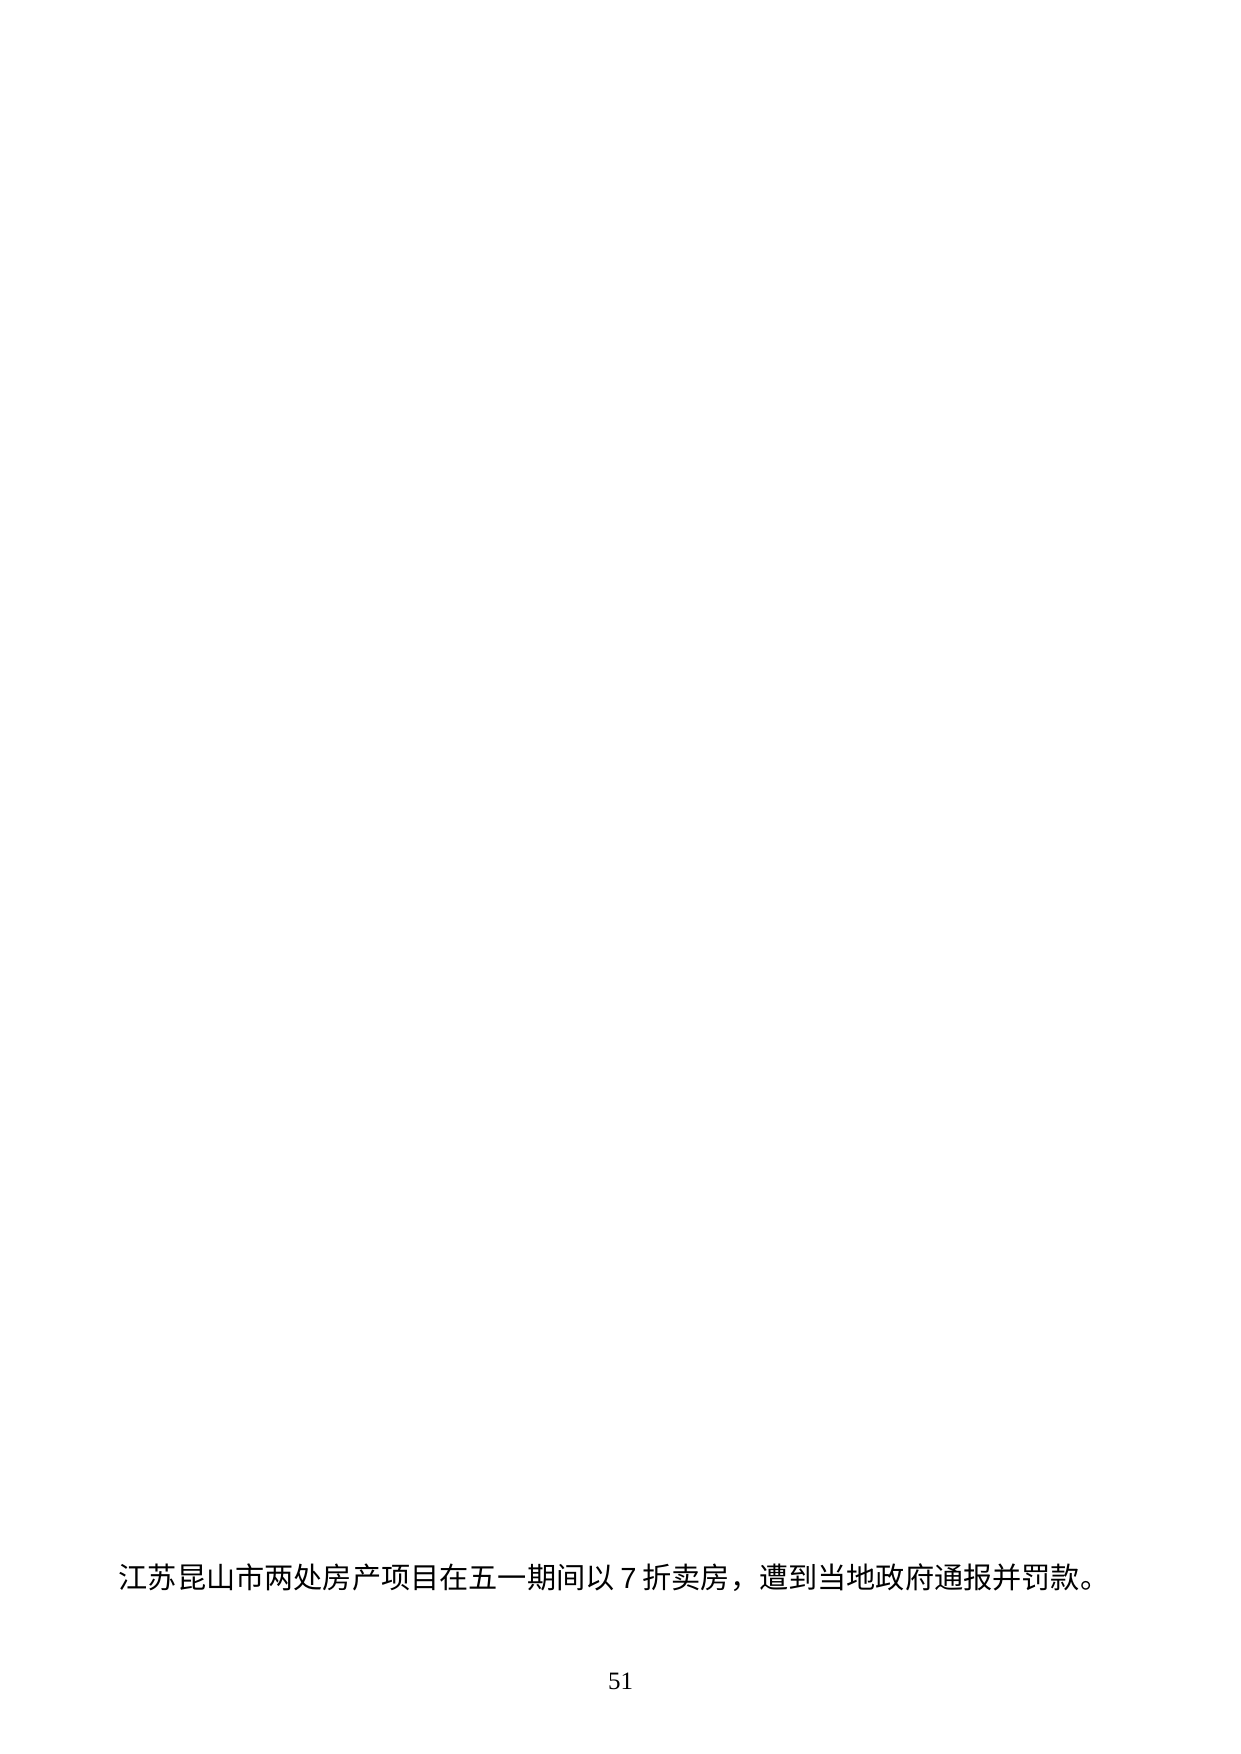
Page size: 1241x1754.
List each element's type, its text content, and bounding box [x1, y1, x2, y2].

text 江苏昆山市两处房产项目在五一期间以7折卖房，遭到当地政府通报并罚款。 [118, 118, 1122, 1597]
